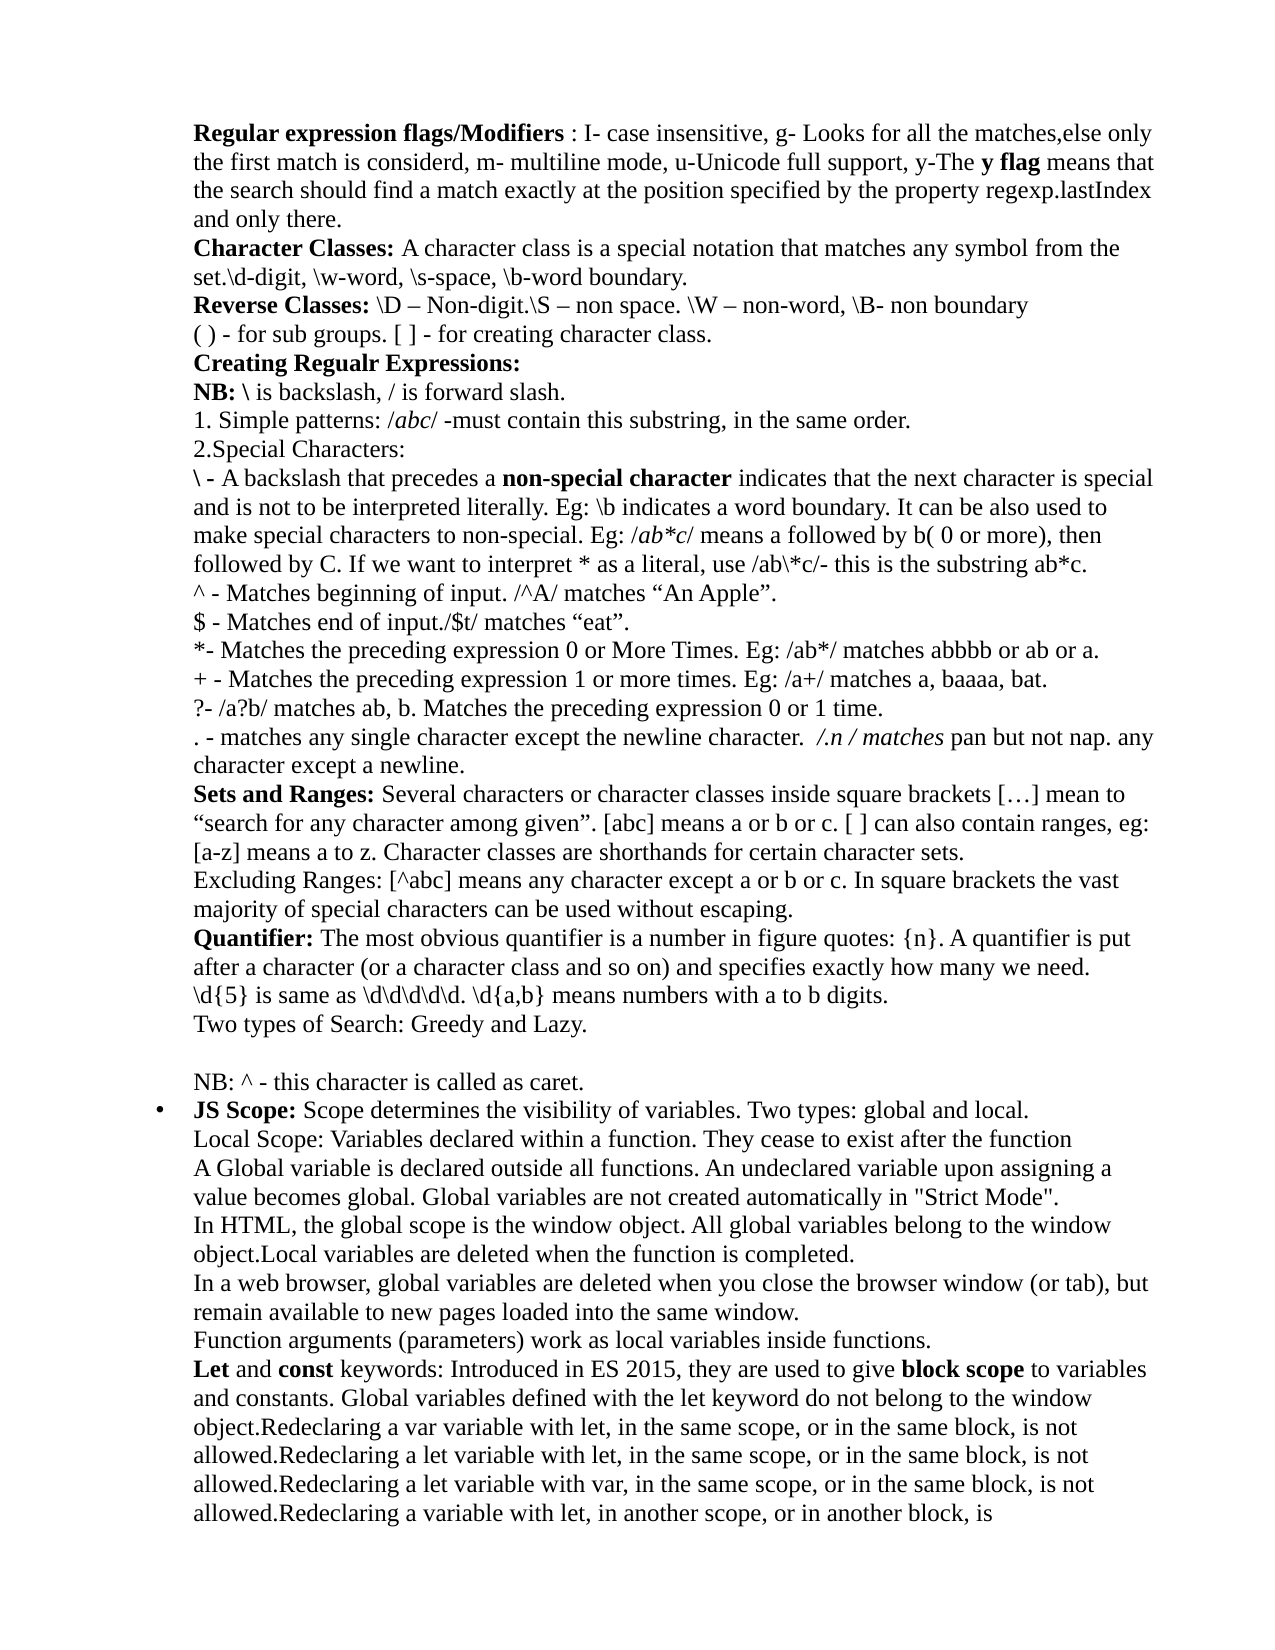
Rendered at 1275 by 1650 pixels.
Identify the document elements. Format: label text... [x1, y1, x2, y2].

list \ - A backslash that precedes a non-special character indicates that the next character is special and is not to be interpreted literally. Eg: \b indicates a word boundary. It can be also used to make special characters to non-special. Eg: /ab*c/ means a followed by b( 0 or more), then followed by C. If we want to interpret * as a literal, use /ab\*c/- this is the substring ab*c. [156, 463, 1157, 578]
list Excluding Ranges: [^abc] means any character except a or b or c. In square brackets the vast majority of special characters can be used without escaping. [156, 866, 1157, 923]
list In a web browser, global variables are deleted when you close the browser window (or tab), but remain available to new pages loaded into the same window. [156, 1268, 1157, 1326]
list 2.Special Characters: [156, 434, 1157, 463]
list . - matches any single character except the newline character. /.n / matches pan but not nap. any character except a newline. [156, 722, 1157, 779]
list NB: ^ - this character is called as caret. [156, 1067, 1157, 1096]
list Sets and Ranges: Several characters or character classes inside square brackets […] mean to “search for any character among given”. [abc] means a or b or c. [ ] can also contain ranges, eg: [a-z] means a to z. Character classes are shorthands for certain character sets. [156, 779, 1157, 866]
list Regular expression flags/Modifiers : I- case insensitive, g- Looks for all the matches,else only the first match is considerd, m- multiline mode, u-Unicode full support, y-The y flag means that the search should find a match exactly at the position specified by the property regexp.lastIndex and only there. [156, 118, 1157, 233]
list In HTML, the global scope is the window object. All global variables belong to the window object.Local variables are deleted when the function is completed. [156, 1211, 1157, 1268]
list $ - Matches end of input./$t/ matches “eat”. [156, 607, 1157, 636]
list ?- /a?b/ matches ab, b. Matches the preceding expression 0 or 1 time. [156, 693, 1157, 722]
list ( ) - for sub groups. [ ] - for creating character class. [156, 319, 1157, 348]
list Let and const keywords: Introduced in ES 2015, they are used to give block scope to variables and constants. Global variables defined with the let keyword do not belong to the window object.Redeclaring a var variable with let, in the same scope, or in the same block, is not allowed.Redeclaring a let variable with let, in the same scope, or in the same block, is not allowed.Redeclaring a let variable with var, in the same scope, or in the same block, is not allowed.Redeclaring a variable with let, in another scope, or in another block, is [156, 1354, 1157, 1527]
list Reverse Classes: \D – Non-digit.\S – non space. \W – non-word, \B- non boundary [156, 291, 1157, 319]
list \d{5} is same as \d\d\d\d\d. \d{a,b} means numbers with a to b digits. [156, 981, 1157, 1009]
list Creating Regualr Expressions: [156, 348, 1157, 377]
list Two types of Search: Greedy and Lazy. [156, 1009, 1157, 1038]
list A Global variable is declared outside all functions. An undeclared variable upon assigning a value becomes global. Global variables are not created automatically in "Strict Mode". [156, 1153, 1157, 1211]
list + - Matches the preceding expression 1 or more times. Eg: /a+/ matches a, baaaa, bat. [156, 664, 1157, 693]
list Function arguments (parameters) work as local variables inside functions. [156, 1326, 1157, 1354]
list 1. Simple patterns: /abc/ -must contain this substring, in the same order. [156, 406, 1157, 434]
list Character Classes: A character class is a special notation that matches any symbol from the set.\d-digit, \w-word, \s-space, \b-word boundary. [156, 233, 1157, 291]
list NB: \ is backslash, / is forward slash. [156, 377, 1157, 406]
list Local Scope: Variables declared within a function. They cease to exist after the function [156, 1124, 1157, 1153]
list Quantifier: The most obvious quantifier is a number in figure quotes: {n}. A quantifier is put after a character (or a character class and so on) and specifies exactly how many we need. [156, 923, 1157, 981]
list JS Scope: Scope determines the visibility of variables. Two types: global and local. [156, 1096, 1157, 1124]
list ^ - Matches beginning of input. /^A/ matches “An Apple”. [156, 578, 1157, 607]
list *- Matches the preceding expression 0 or More Times. Eg: /ab*/ matches abbbb or ab or a. [156, 636, 1157, 664]
